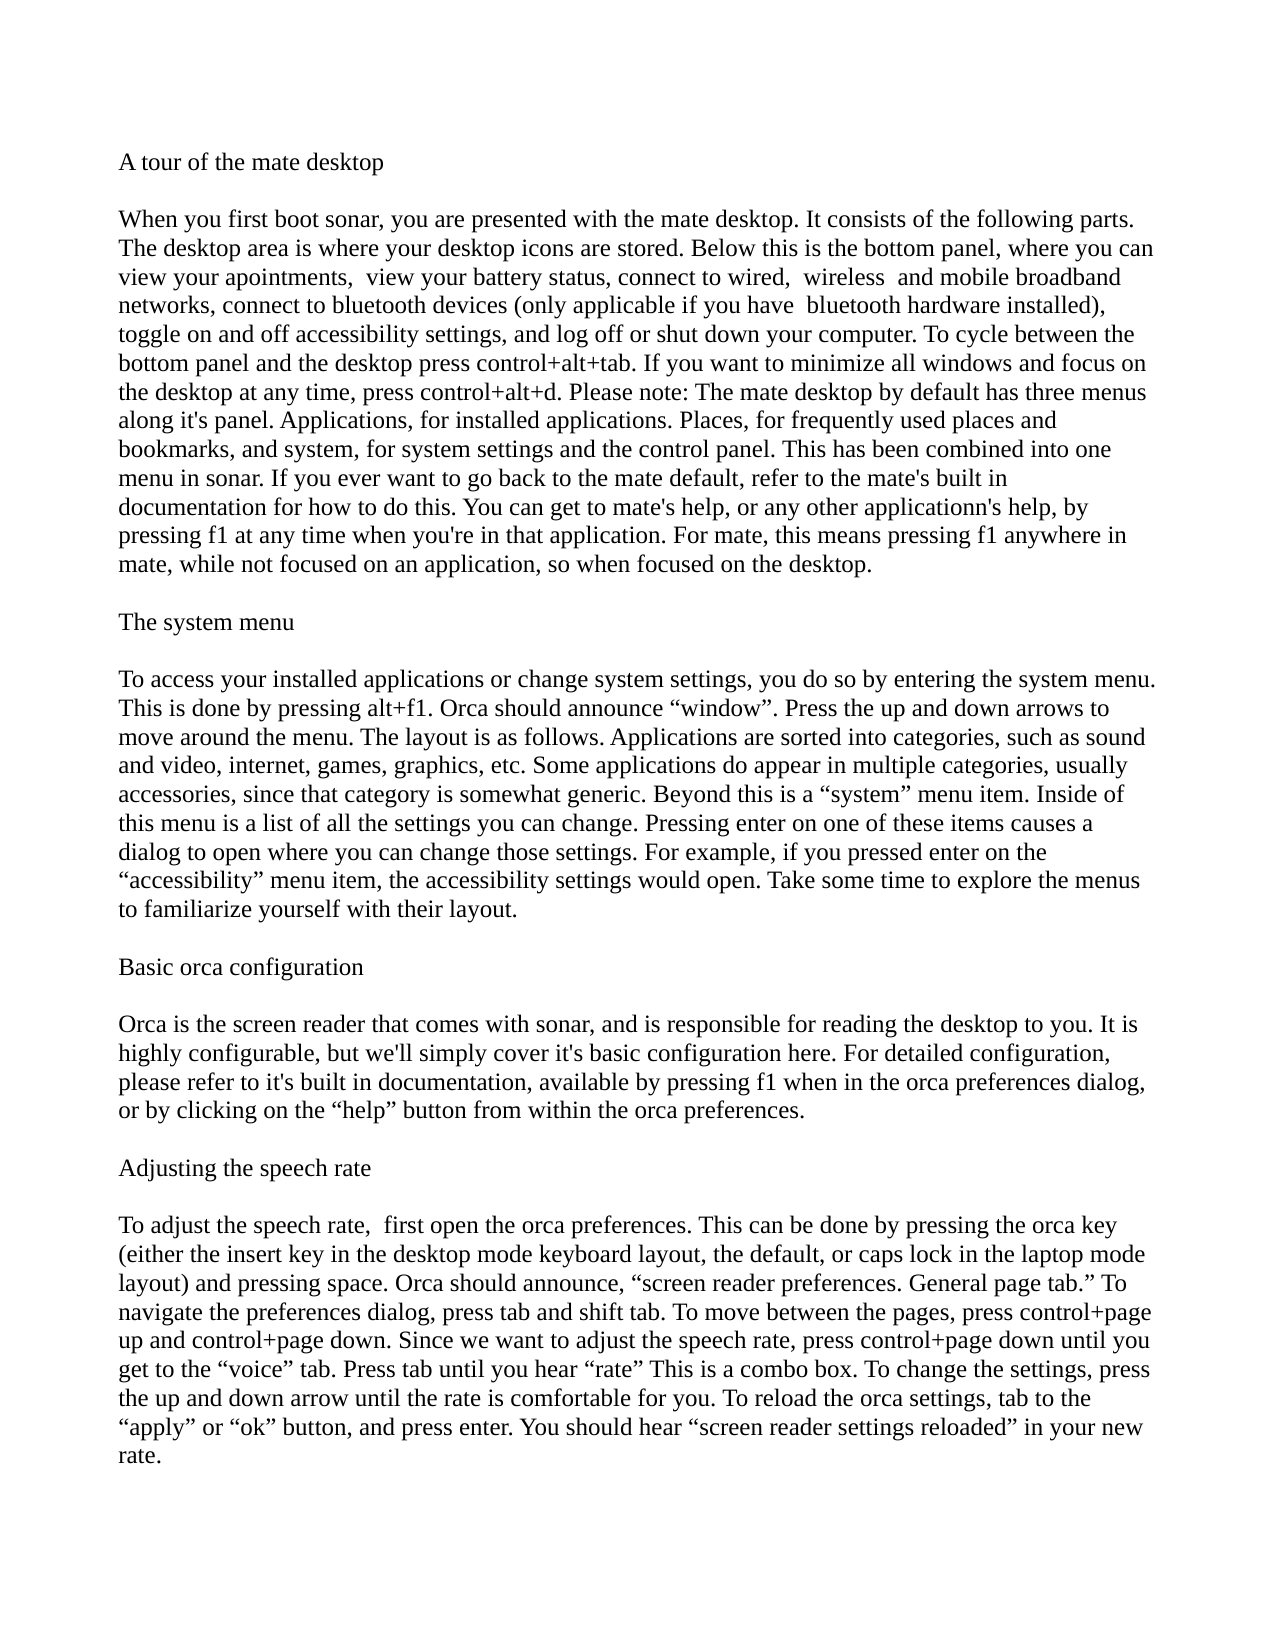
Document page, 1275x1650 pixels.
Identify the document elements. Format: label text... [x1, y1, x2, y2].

text To adjust the speech rate, first open the orca preferences. This can be done by pressing the orca key (either the insert key in the desktop mode keyboard layout, the default, or caps lock in the laptop mode layout) and pressing space. Orca should announce, “screen reader preferences. General page tab.” To navigate the preferences dialog, press tab and shift tab. To move between the pages, press control+page up and control+page down. Since we want to adjust the speech rate, press control+page down until you get to the “voice” tab. Press tab until you hear “rate” This is a combo box. To change the settings, press the up and down arrow until the rate is comfortable for you. To reload the orca settings, tab to the “apply” or “ok” button, and press enter. You should hear “screen reader settings reloaded” in your new rate. [118, 1211, 1157, 1469]
text Orca is the screen reader that comes with sonar, and is responsible for reading the desktop to you. It is highly configurable, but we'll simply cover it's basic configuration here. For detailed configuration, please refer to it's built in documentation, available by pressing f1 when in the orca preferences dialog, or by clicking on the “help” button from within the orca preferences. [118, 1009, 1157, 1124]
text When you first boot sonar, you are presented with the mate desktop. It consists of the following parts. The desktop area is where your desktop icons are stored. Below this is the bottom panel, where you can view your apointments, view your battery status, connect to wired, wireless and mobile broadband networks, connect to bluetooth devices (only applicable if you have bluetooth hardware installed), toggle on and off accessibility settings, and log off or shut down your computer. To cycle between the bottom panel and the desktop press control+alt+tab. If you want to minimize all windows and focus on the desktop at any time, press control+alt+d. Please note: The mate desktop by default has three menus along it's panel. Applications, for installed applications. Places, for frequently used places and bookmarks, and system, for system settings and the control panel. This has been combined into one menu in sonar. If you ever want to go back to the mate default, refer to the mate's built in documentation for how to do this. You can get to mate's help, or any other applicationn's help, by pressing f1 at any time when you're in that application. For mate, this means pressing f1 anywhere in mate, while not focused on an application, so when focused on the desktop. [118, 204, 1157, 578]
text The system menu [118, 607, 1157, 636]
text To access your installed applications or change system settings, you do so by entering the system menu. This is done by pressing alt+f1. Orca should announce “window”. Press the up and down arrows to move around the menu. The layout is as follows. Applications are sorted into categories, such as sound and video, internet, games, graphics, etc. Some applications do appear in multiple categories, usually accessories, since that category is somewhat generic. Beyond this is a “system” menu item. Inside of this menu is a list of all the settings you can change. Pressing enter on one of these items causes a dialog to open where you can change those settings. For example, if you pressed enter on the “accessibility” menu item, the accessibility settings would open. Take some time to explore the menus to familiarize yourself with their layout. [118, 664, 1157, 923]
text Basic orca configuration [118, 952, 1157, 981]
text A tour of the mate desktop [118, 147, 1157, 176]
text Adjusting the speech rate [118, 1153, 1157, 1182]
